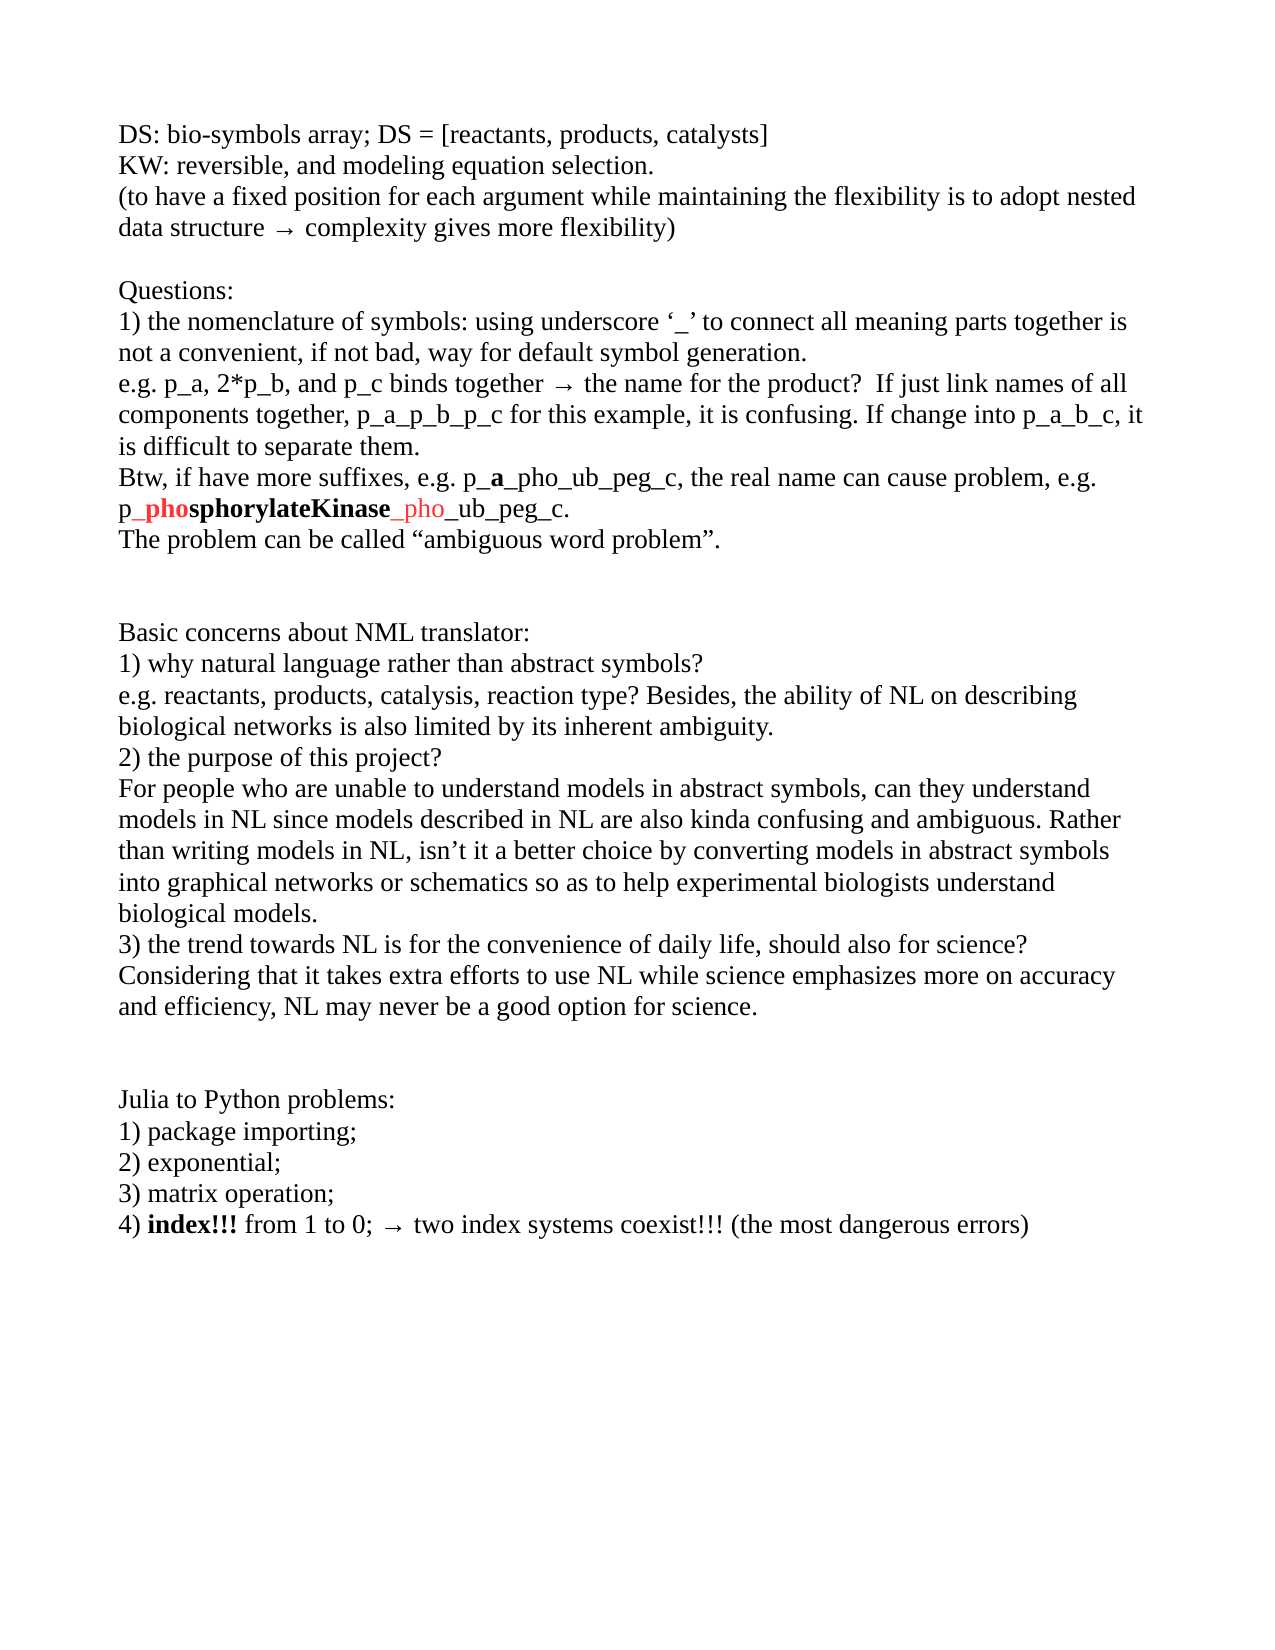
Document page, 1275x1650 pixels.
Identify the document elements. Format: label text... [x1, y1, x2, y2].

text Questions: [118, 274, 1157, 305]
text Julia to Python problems: [118, 1084, 1157, 1115]
text Btw, if have more suffixes, e.g. p_a_pho_ub_peg_c, the real name can cause problem, e.g. p_phosphorylateKinase_pho_ub_peg_c. [118, 461, 1157, 523]
text e.g. reactants, products, catalysis, reaction type? Besides, the ability of NL on describing biological networks is also limited by its inherent ambiguity. [118, 679, 1157, 741]
text 2) exponential; [118, 1146, 1157, 1177]
text (to have a fixed position for each argument while maintaining the flexibility is to adopt nested data structure → complexity gives more flexibility) [118, 180, 1157, 243]
text The problem can be called “ambiguous word problem”. [118, 523, 1157, 554]
text Basic concerns about NML translator: [118, 616, 1157, 648]
text DS: bio-symbols array; DS = [reactants, products, catalysts] [118, 118, 1157, 149]
text 3) the trend towards NL is for the convenience of daily life, should also for science? Considering that it takes extra efforts to use NL while science emphasizes more on accuracy and efficiency, NL may never be a good option for science. [118, 928, 1157, 1021]
text 2) the purpose of this project? [118, 741, 1157, 772]
text KW: reversible, and modeling equation selection. [118, 149, 1157, 180]
text 1) the nomenclature of symbols: using underscore ‘_’ to connect all meaning parts together is not a convenient, if not bad, way for default symbol generation. [118, 305, 1157, 367]
text 1) why natural language rather than abstract symbols? [118, 648, 1157, 679]
text For people who are unable to understand models in abstract symbols, can they understand models in NL since models described in NL are also kinda confusing and ambiguous. Rather than writing models in NL, isn’t it a better choice by converting models in abstract symbols into graphical networks or schematics so as to help experimental biologists understand biological models. [118, 772, 1157, 928]
text 3) matrix operation; [118, 1177, 1157, 1208]
text 4) index!!! from 1 to 0; → two index systems coexist!!! (the most dangerous errors) [118, 1208, 1157, 1239]
text e.g. p_a, 2*p_b, and p_c binds together → the name for the product? If just link names of all components together, p_a_p_b_p_c for this example, it is confusing. If change into p_a_b_c, it is difficult to separate them. [118, 367, 1157, 461]
text 1) package importing; [118, 1115, 1157, 1146]
